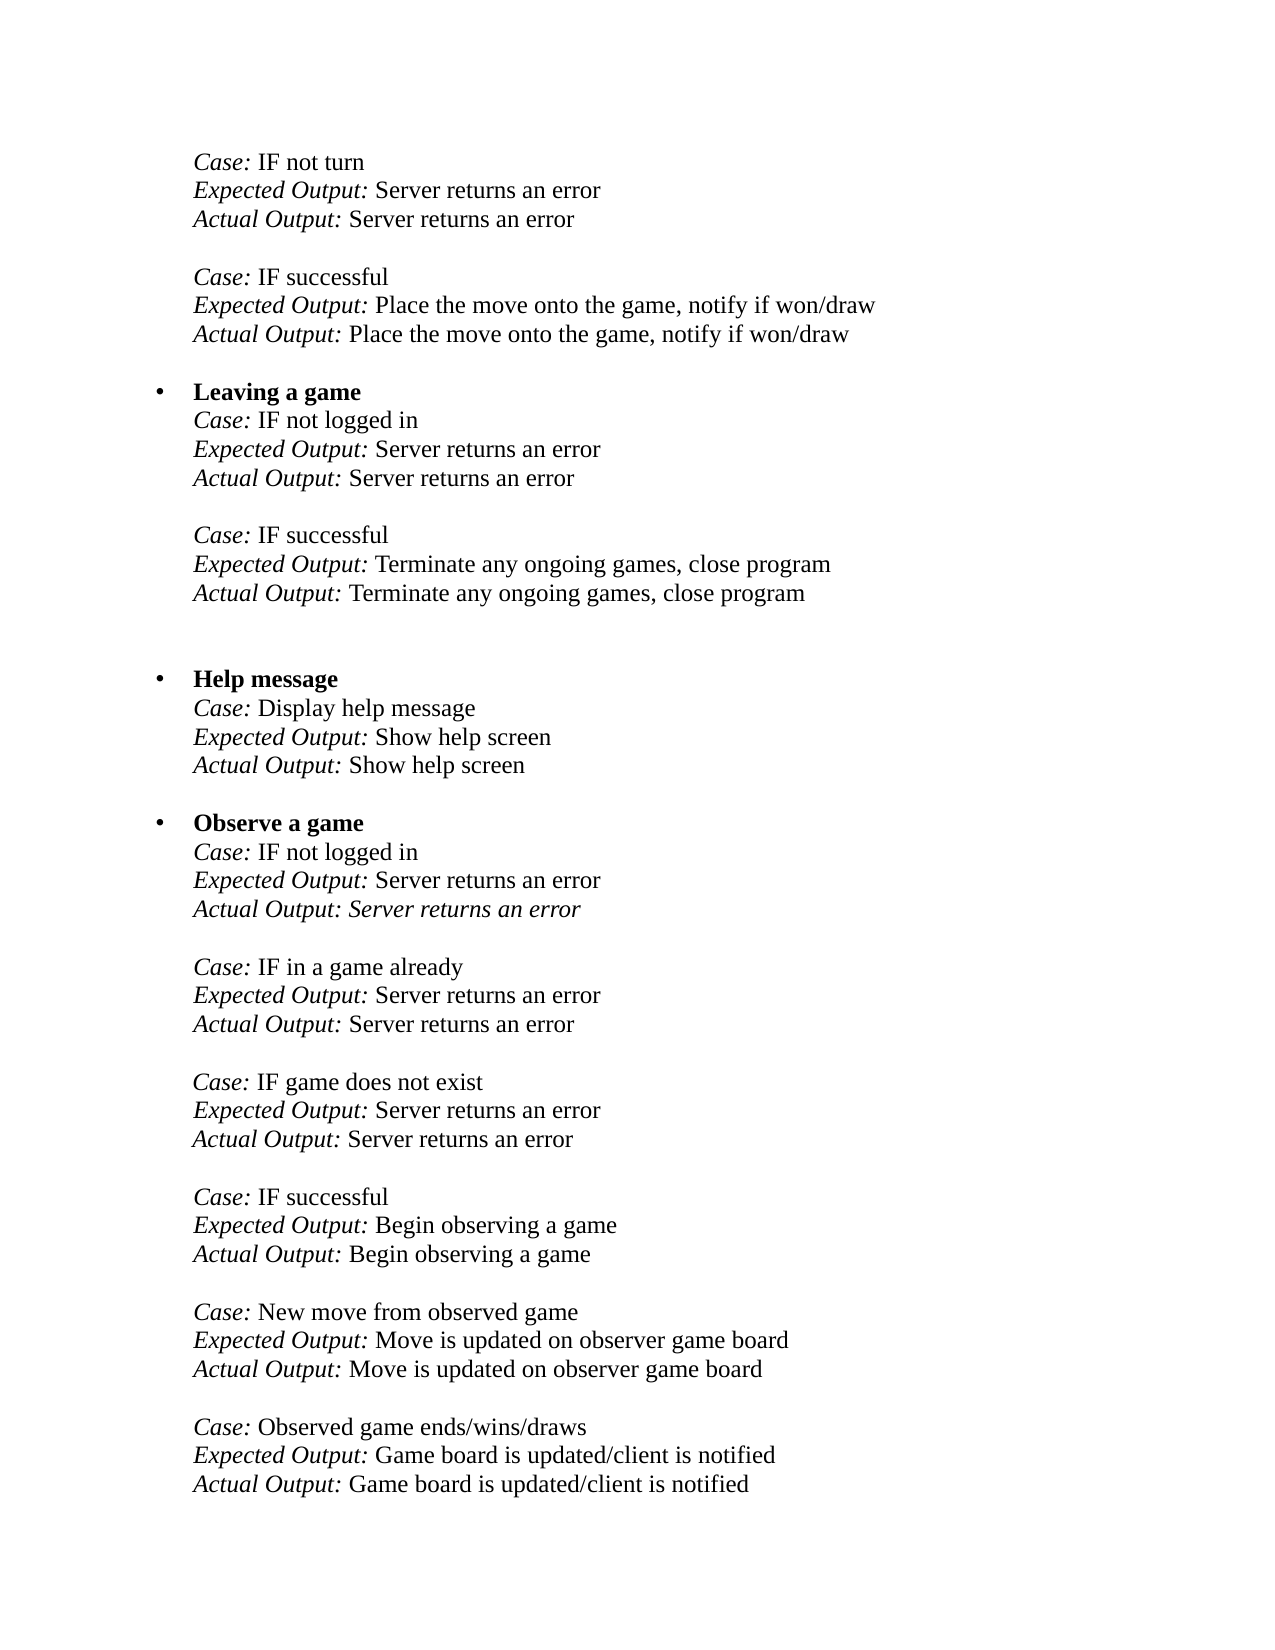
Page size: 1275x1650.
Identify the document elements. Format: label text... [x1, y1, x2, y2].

list Actual Output: Terminate any ongoing games, close program [156, 578, 1157, 607]
list Leaving a game [156, 377, 1157, 406]
list Expected Output: Server returns an error [156, 434, 1157, 463]
list Case: IF not logged in [156, 406, 1157, 434]
list Case: IF not turn [156, 147, 1157, 176]
list Case: Observed game ends/wins/draws [156, 1412, 1157, 1441]
text Actual Output: Server returns an error [118, 1124, 1157, 1153]
list Case: New move from observed game [156, 1297, 1157, 1326]
list Expected Output: Server returns an error [156, 176, 1157, 204]
list Expected Output: Terminate any ongoing games, close program [156, 549, 1157, 578]
list Expected Output: Place the move onto the game, notify if won/draw [156, 291, 1157, 319]
list Expected Output: Server returns an error [156, 866, 1157, 894]
list Actual Output: Move is updated on observer game board [156, 1354, 1157, 1383]
list Actual Output: Game board is updated/client is notified [156, 1469, 1157, 1498]
list Help message [156, 664, 1157, 693]
list Case: IF successful [156, 1182, 1157, 1211]
list Case: Display help message [156, 693, 1157, 722]
text Case: IF game does not exist [118, 1067, 1157, 1096]
list Observe a game [156, 808, 1157, 837]
list Actual Output: Server returns an error [156, 894, 1157, 923]
list Expected Output: Show help screen [156, 722, 1157, 751]
list Actual Output: Server returns an error [156, 204, 1157, 233]
list Case: IF successful [156, 521, 1157, 549]
list Expected Output: Move is updated on observer game board [156, 1326, 1157, 1354]
list Case: IF not logged in [156, 837, 1157, 866]
list Expected Output: Game board is updated/client is notified [156, 1441, 1157, 1469]
list Expected Output: Server returns an error [156, 1096, 1157, 1124]
list Actual Output: Place the move onto the game, notify if won/draw [156, 319, 1157, 348]
list Case: IF in a game already [156, 952, 1157, 981]
list Actual Output: Show help screen [156, 751, 1157, 779]
list Actual Output: Begin observing a game [156, 1239, 1157, 1268]
list Expected Output: Begin observing a game [156, 1211, 1157, 1239]
list Case: IF successful [156, 262, 1157, 291]
list Actual Output: Server returns an error [156, 1009, 1157, 1038]
list Expected Output: Server returns an error [156, 981, 1157, 1009]
list Actual Output: Server returns an error [156, 463, 1157, 492]
